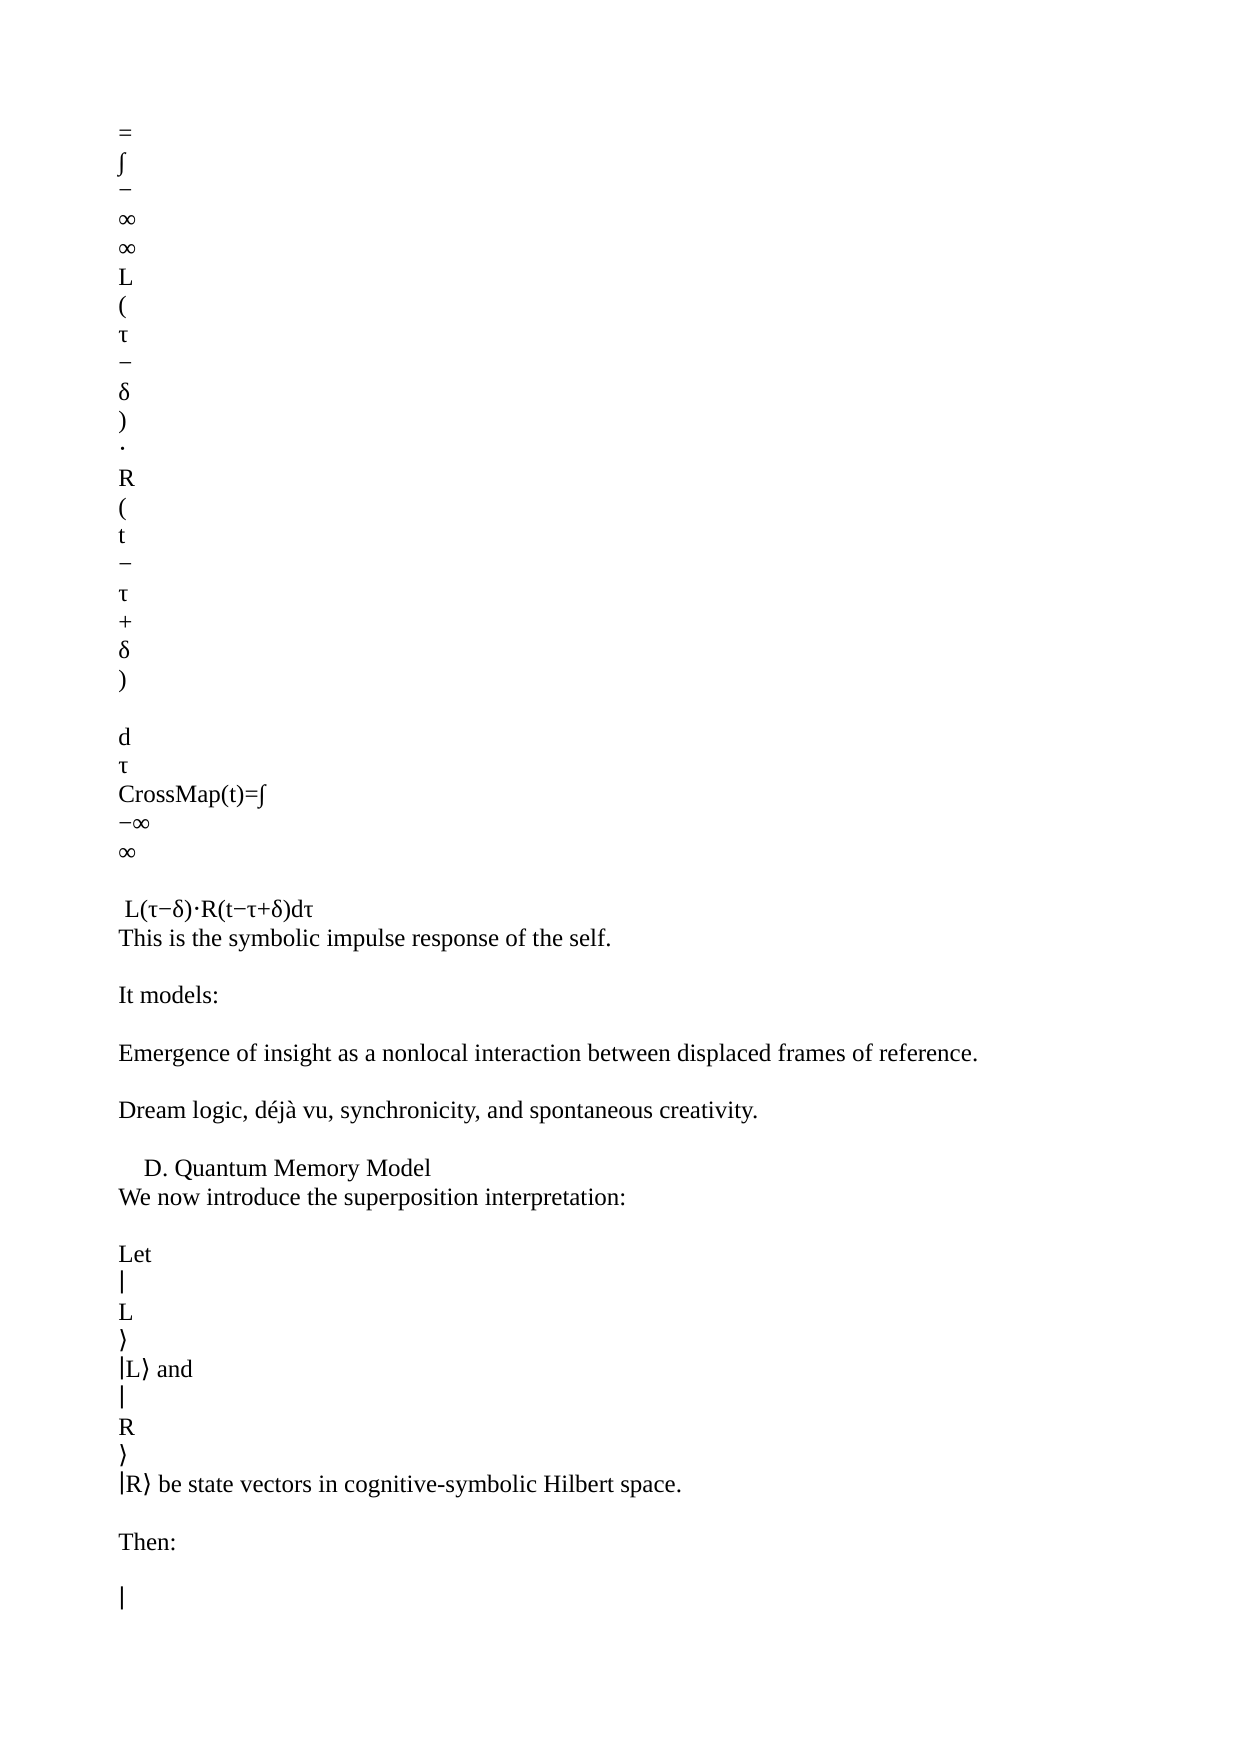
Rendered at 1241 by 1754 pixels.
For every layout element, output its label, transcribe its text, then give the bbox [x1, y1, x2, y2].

text − [118, 549, 1122, 578]
text ∣ [118, 1584, 1122, 1613]
text L [118, 1297, 1122, 1326]
text ​ [118, 866, 1122, 894]
text ⋅ [118, 434, 1122, 463]
text − [118, 176, 1122, 204]
text 🧬 D. Quantum Memory Model [118, 1153, 1122, 1182]
text ∞ [118, 233, 1122, 262]
text ) [118, 664, 1122, 693]
text ∣R⟩ be state vectors in cognitive-symbolic Hilbert space. [118, 1469, 1122, 1498]
text ∣ [118, 1268, 1122, 1297]
text ⟩ [118, 1326, 1122, 1354]
text We now introduce the superposition interpretation: [118, 1182, 1122, 1211]
text Let [118, 1239, 1122, 1268]
text τ [118, 319, 1122, 348]
text ( [118, 492, 1122, 521]
text τ [118, 578, 1122, 607]
text It models: [118, 981, 1122, 1009]
text −∞ [118, 808, 1122, 837]
text + [118, 607, 1122, 636]
text t [118, 521, 1122, 549]
text = [118, 118, 1122, 147]
text L [118, 262, 1122, 291]
text R [118, 1412, 1122, 1441]
text δ [118, 377, 1122, 406]
text ) [118, 406, 1122, 434]
text Then: [118, 1527, 1122, 1556]
text ∣ [118, 1383, 1122, 1412]
text R [118, 463, 1122, 492]
text δ [118, 636, 1122, 664]
text ∞ [118, 837, 1122, 866]
text ∣L⟩ and [118, 1354, 1122, 1383]
text Dream logic, déjà vu, synchronicity, and spontaneous creativity. [118, 1096, 1122, 1124]
text Emergence of insight as a nonlocal interaction between displaced frames of reference. [118, 1038, 1122, 1067]
text ∞ [118, 204, 1122, 233]
text d [118, 722, 1122, 751]
text − [118, 348, 1122, 377]
text ⟩ [118, 1441, 1122, 1469]
text ∫ [118, 147, 1122, 176]
text L(τ−δ)⋅R(t−τ+δ)dτ [118, 894, 1122, 923]
text ( [118, 291, 1122, 319]
text CrossMap(t)=∫ [118, 779, 1122, 808]
text This is the symbolic impulse response of the self. [118, 923, 1122, 952]
text τ [118, 751, 1122, 779]
